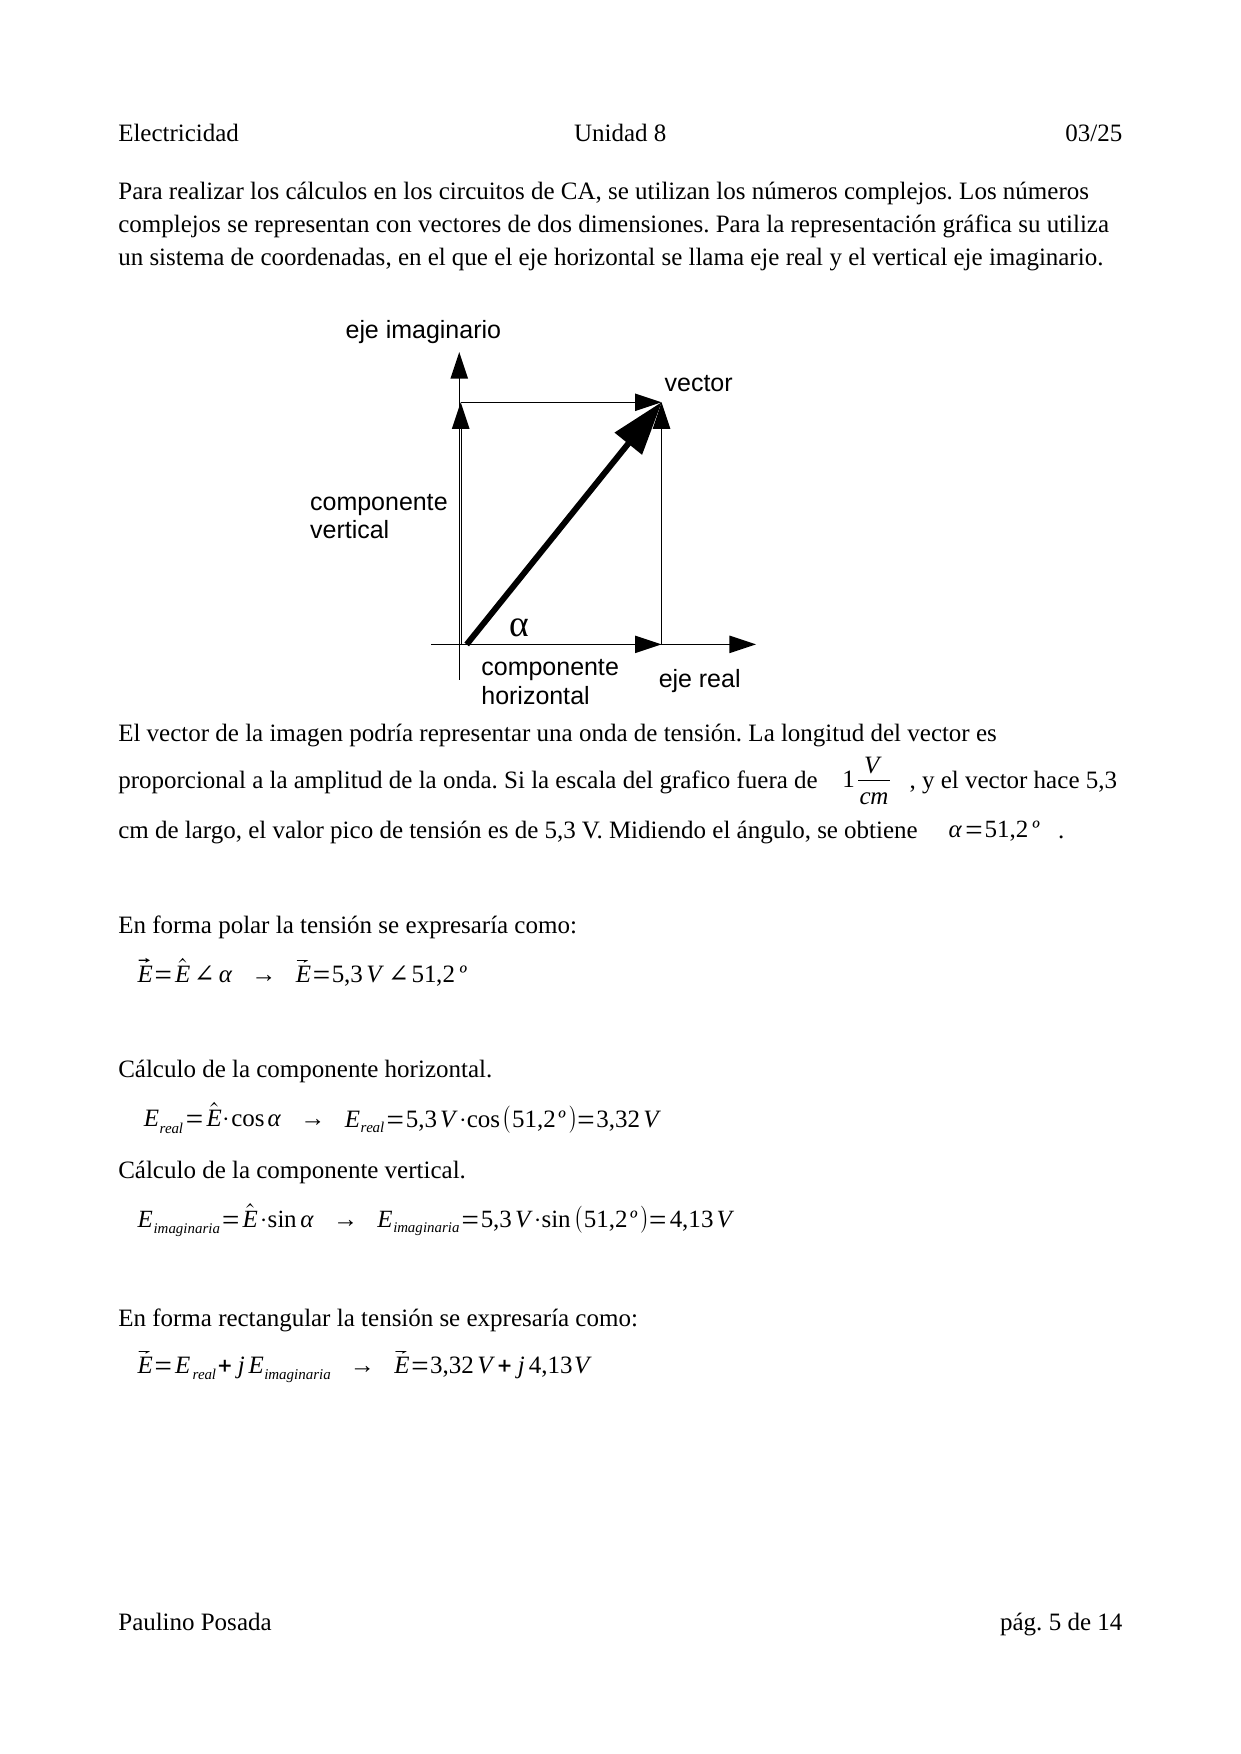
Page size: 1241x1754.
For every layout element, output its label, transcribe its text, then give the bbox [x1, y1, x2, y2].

text Cálculo de la componente vertical. [118, 1155, 1122, 1183]
text → [118, 1202, 1122, 1236]
text El vector de la imagen podría representar una onda de tensión. La longitud del vector es proporcional a la amplitud de la onda. Si la escala del grafico fuera de , y el vector hace 5,3 cm de largo, el valor pico de tensión es de 5,3 V. Midiendo el ángulo, se obtiene . [118, 718, 1122, 843]
text Cálculo de la componente horizontal. [118, 1054, 1122, 1083]
text → [118, 1102, 1122, 1136]
text Para realizar los cálculos en los circuitos de CA, se utilizan los números complejos. Los números complejos se representan con vectores de dos dimensiones. Para la representación gráfica su utiliza un sistema de coordenadas, en el que el eje horizontal se llama eje real y el vertical eje imaginario. [118, 176, 1122, 271]
text En forma rectangular la tensión se expresaría como: [118, 1303, 1122, 1332]
text → [118, 1351, 1122, 1383]
text → [118, 957, 1122, 988]
text En forma polar la tensión se expresaría como: [118, 910, 1122, 939]
